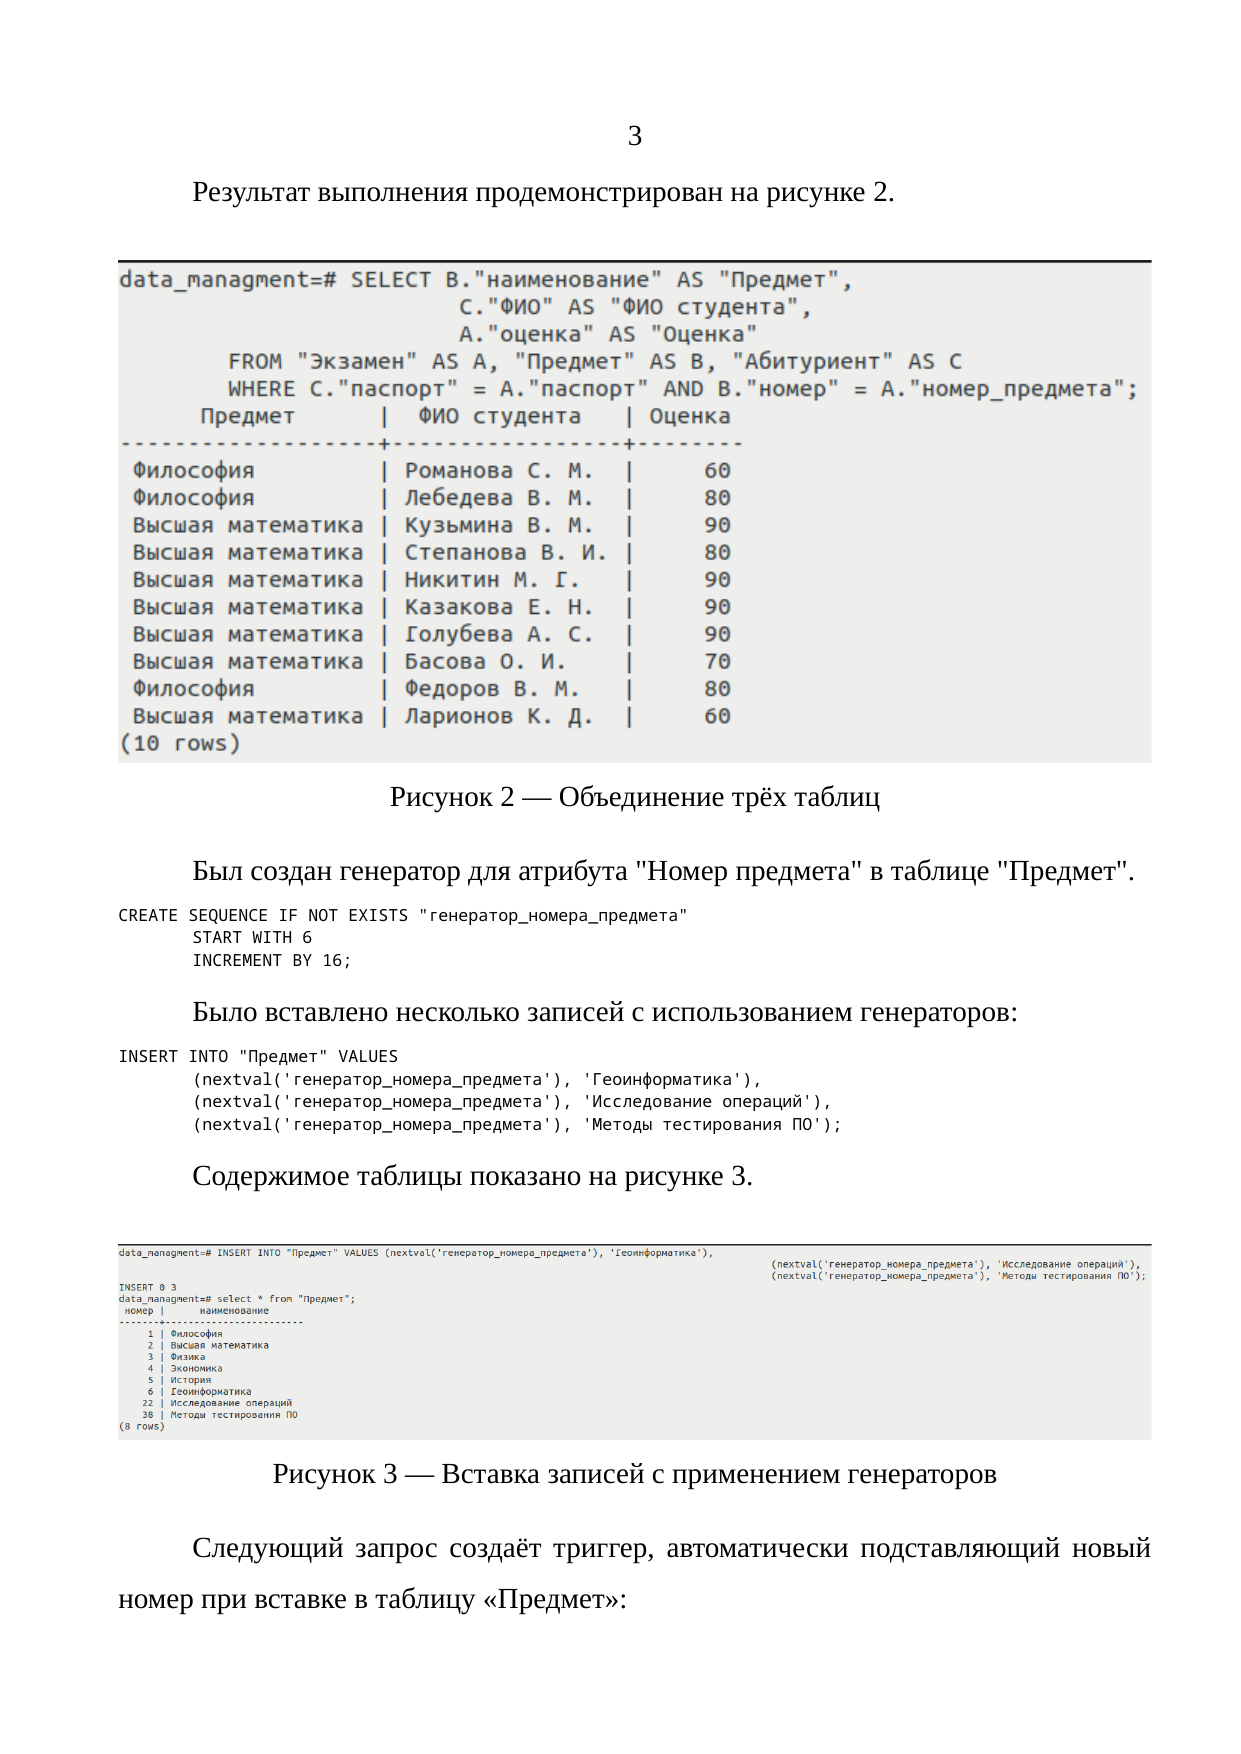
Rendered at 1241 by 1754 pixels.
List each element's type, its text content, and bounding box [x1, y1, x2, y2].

picture [118, 260, 1152, 763]
text START WITH 6 [118, 926, 1152, 949]
text CREATE SEQUENCE IF NOT EXISTS "генератор_номера_предмета" [118, 903, 1152, 926]
table_cell [643, 152, 1152, 174]
text Было вставлено несколько записей с использованием генераторов: [118, 994, 1152, 1028]
text (nextval('генератор_номера_предмета'), 'Геоинформатика'), [118, 1067, 1152, 1090]
text (nextval('генератор_номера_предмета'), 'Исследование операций'), [118, 1090, 1152, 1113]
text INCREMENT BY 16; [118, 949, 1152, 971]
text Рисунок 3 — Вставка записей с применением генераторов [118, 1440, 1152, 1490]
text Следующий запрос создаёт триггер, автоматически подставляющий новый номер при вставке в таблицу «Предмет»: [118, 1531, 1152, 1614]
picture [118, 1244, 1152, 1440]
text Рисунок 2 — Объединение трёх таблиц [118, 763, 1152, 813]
table_cell [118, 152, 609, 174]
text Был создан генератор для атрибута "Номер предмета" в таблице "Предмет". [118, 853, 1152, 887]
text Результат выполнения продемонстрирован на рисунке 2. [118, 174, 1152, 208]
text INSERT INTO "Предмет" VALUES [118, 1044, 1152, 1067]
text (nextval('генератор_номера_предмета'), 'Методы тестирования ПО'); [118, 1113, 1152, 1135]
table_cell [609, 152, 643, 174]
text Содержимое таблицы показано на рисунке 3. [118, 1158, 1152, 1192]
